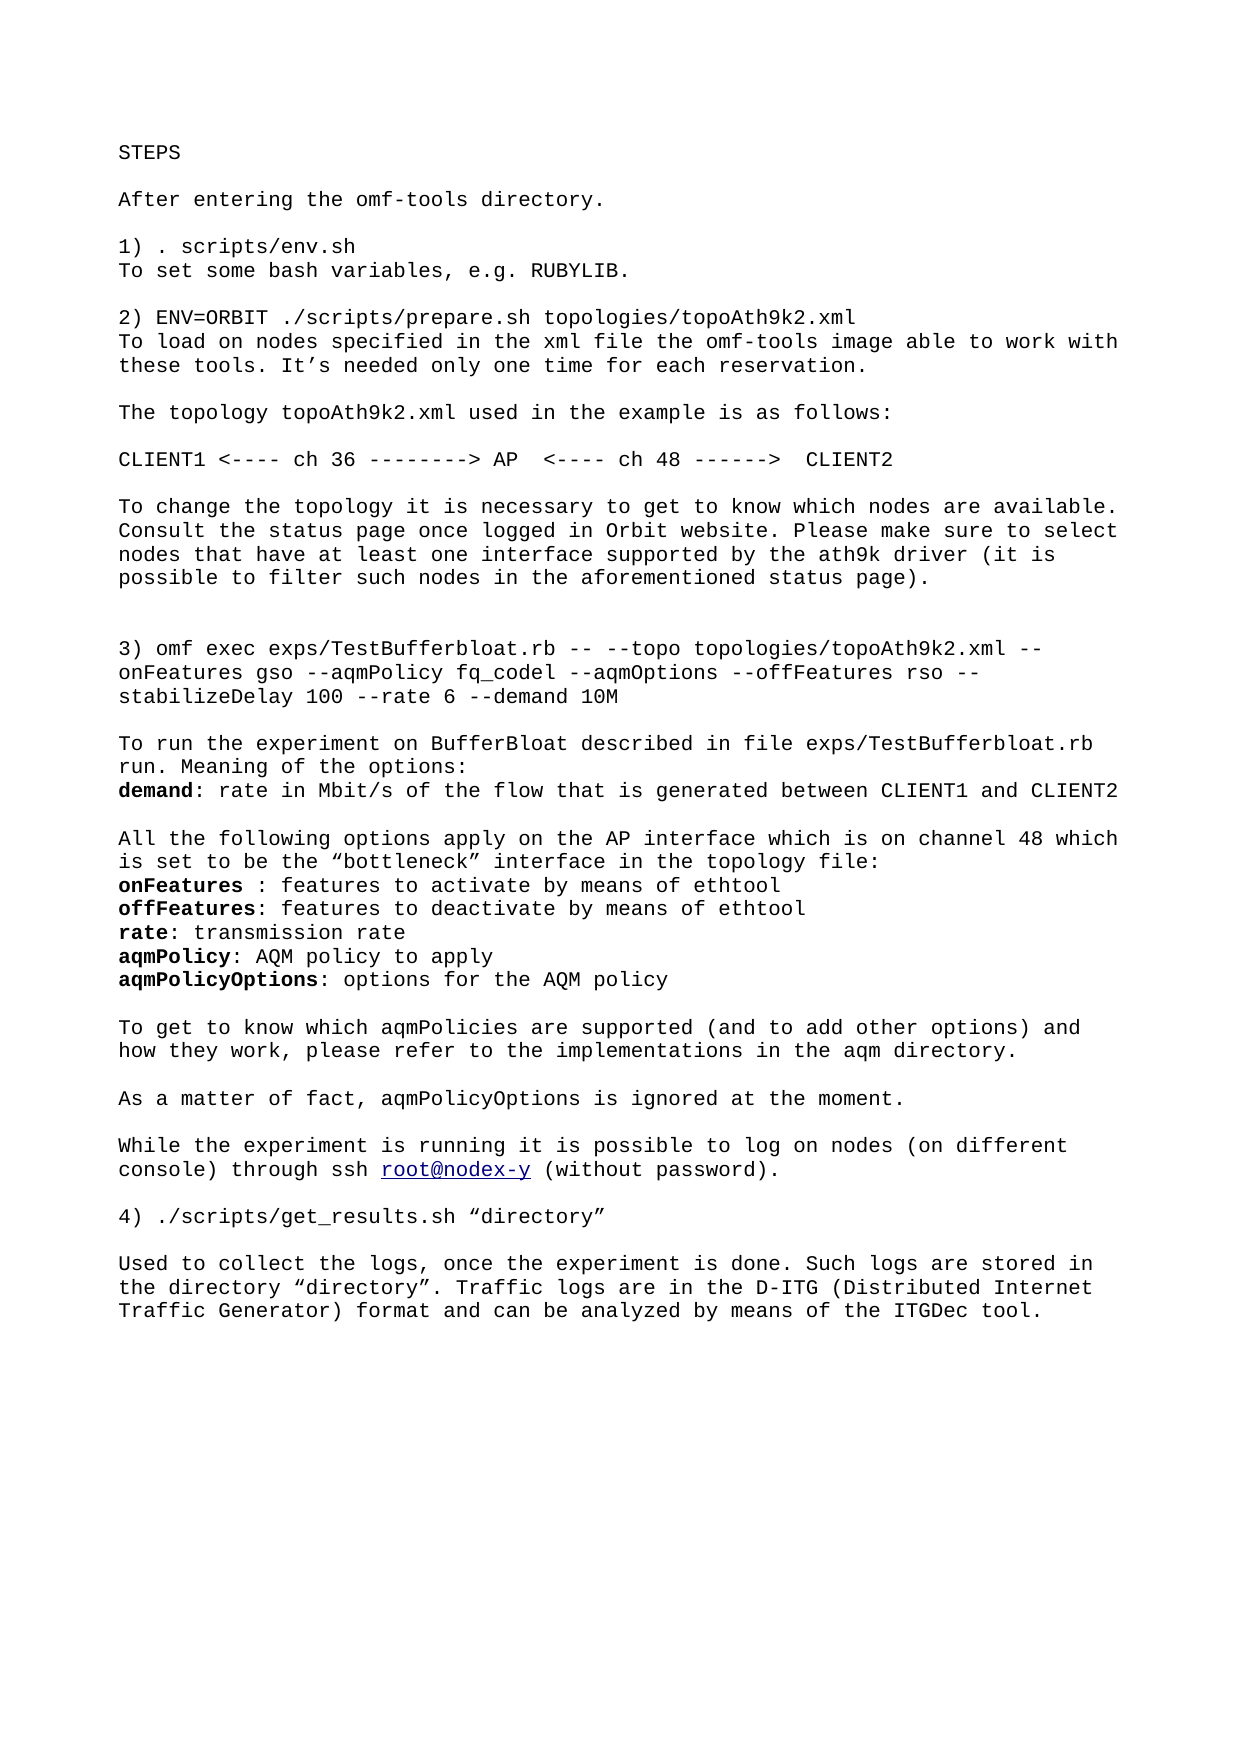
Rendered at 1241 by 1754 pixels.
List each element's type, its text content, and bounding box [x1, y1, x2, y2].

text To change the topology it is necessary to get to know which nodes are available. Consult the status page once logged in Orbit website. Please make sure to select nodes that have at least one interface supported by the ath9k driver (it is possible to filter such nodes in the aforementioned status page). [118, 496, 1122, 591]
text To load on nodes specified in the xml file the omf-tools image able to work with these tools. It’s needed only one time for each reservation. [118, 331, 1122, 378]
text onFeatures : features to activate by means of ethtool [118, 875, 1122, 898]
text 3) omf exec exps/TestBufferbloat.rb -- --topo topologies/topoAth9k2.xml --onFeatures gso --aqmPolicy fq_codel --aqmOptions --offFeatures rso --stabilizeDelay 100 --rate 6 --demand 10M [118, 638, 1122, 709]
text offFeatures: features to deactivate by means of ethtool [118, 898, 1122, 922]
text The topology topoAth9k2.xml used in the example is as follows: [118, 402, 1122, 426]
text Used to collect the logs, once the experiment is done. Such logs are stored in the directory “directory”. Traffic logs are in the D-ITG (Distributed Internet Traffic Generator) format and can be analyzed by means of the ITGDec tool. [118, 1253, 1122, 1324]
text 4) ./scripts/get_results.sh “directory” [118, 1206, 1122, 1229]
text 2) ENV=ORBIT ./scripts/prepare.sh topologies/topoAth9k2.xml [118, 307, 1122, 331]
text demand: rate in Mbit/s of the flow that is generated between CLIENT1 and CLIENT2 [118, 780, 1122, 804]
text STEPS [118, 142, 1122, 165]
text aqmPolicy: AQM policy to apply [118, 946, 1122, 969]
text While the experiment is running it is possible to log on nodes (on different console) through ssh root@nodex-y (without password). [118, 1135, 1122, 1182]
text 1) . scripts/env.sh [118, 236, 1122, 260]
text To run the experiment on BufferBloat described in file exps/TestBufferbloat.rb run. Meaning of the options: [118, 733, 1122, 780]
text As a matter of fact, aqmPolicyOptions is ignored at the moment. [118, 1088, 1122, 1111]
text To set some bash variables, e.g. RUBYLIB. [118, 260, 1122, 284]
text All the following options apply on the AP interface which is on channel 48 which is set to be the “bottleneck” interface in the topology file: [118, 827, 1122, 875]
text After entering the omf-tools directory. [118, 189, 1122, 213]
text CLIENT1 <---- ch 36 --------> AP <---- ch 48 ------> CLIENT2 [118, 449, 1122, 473]
text aqmPolicyOptions: options for the AQM policy [118, 969, 1122, 993]
text rate: transmission rate [118, 922, 1122, 946]
text To get to know which aqmPolicies are supported (and to add other options) and how they work, please refer to the implementations in the aqm directory. [118, 1017, 1122, 1064]
